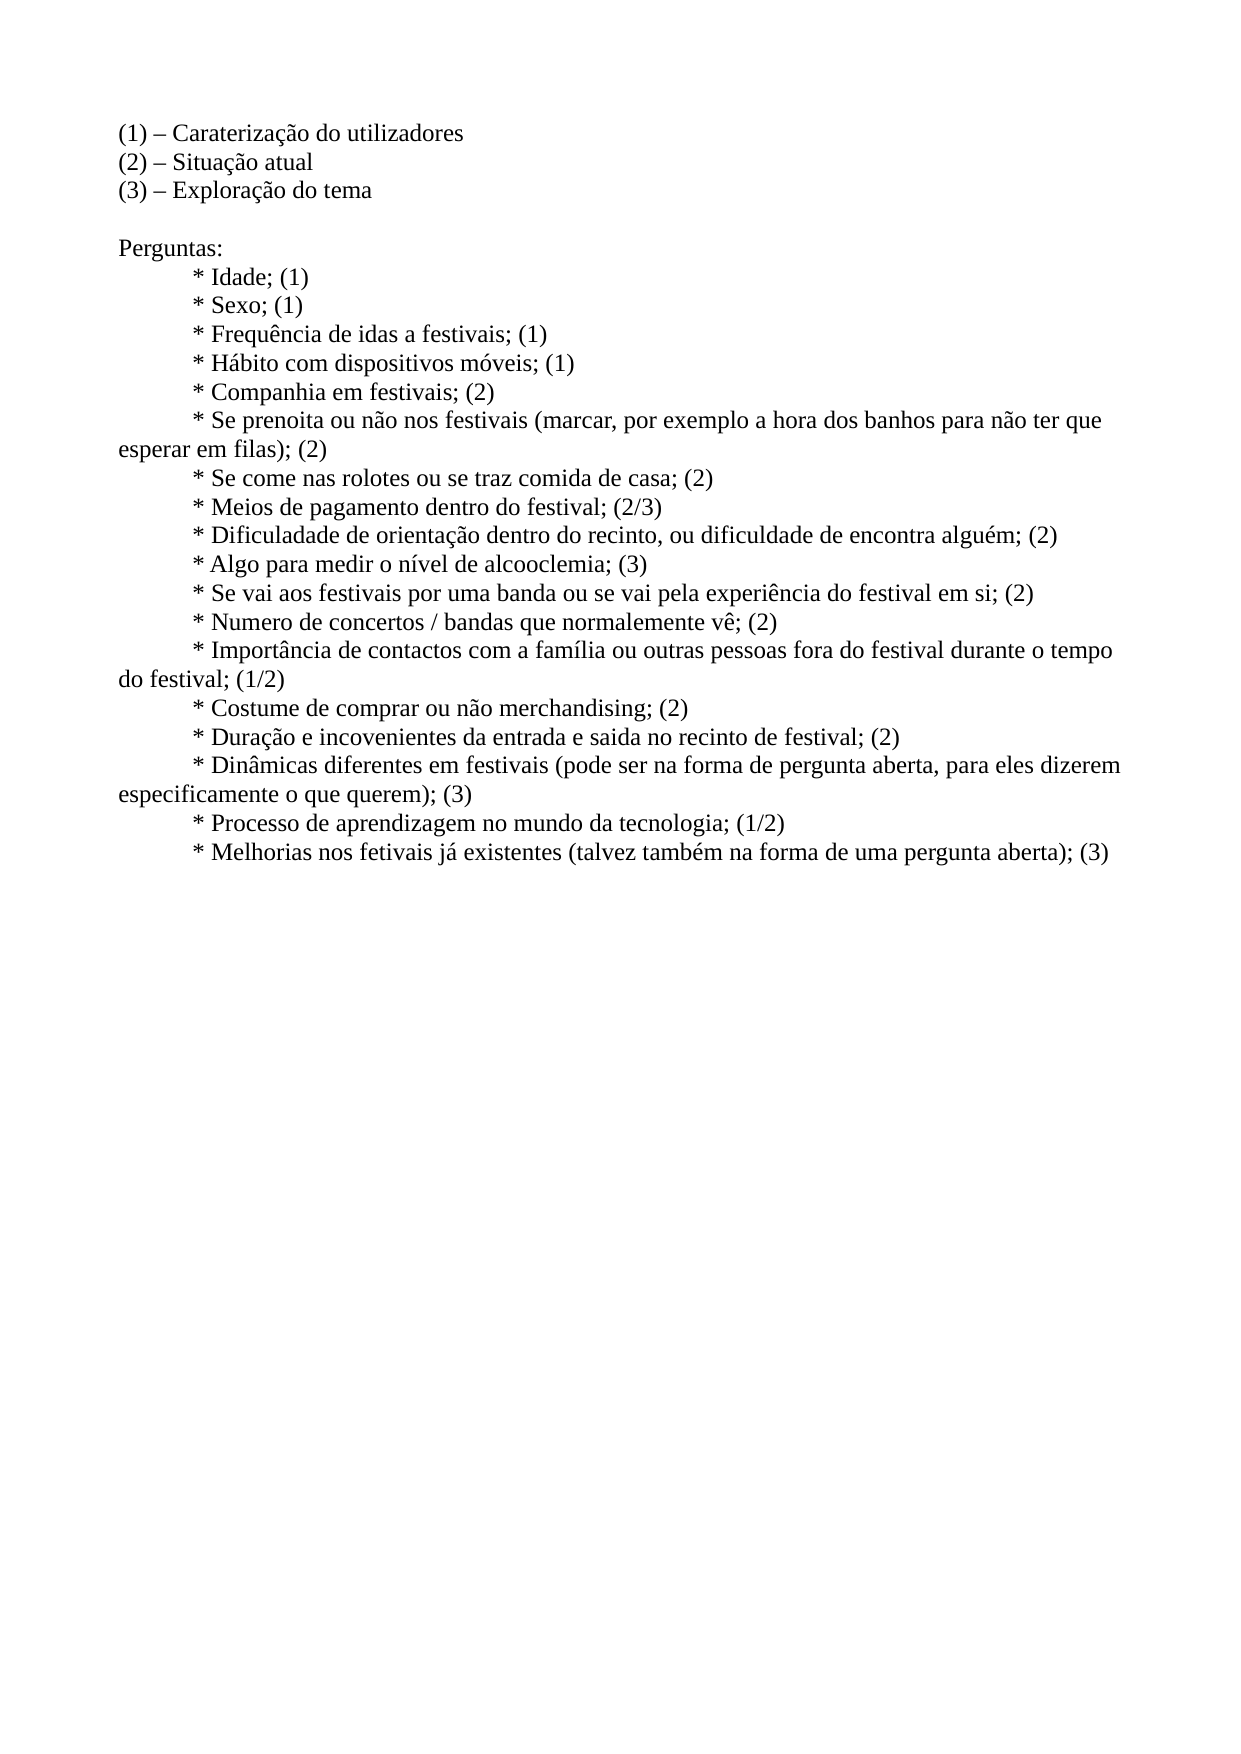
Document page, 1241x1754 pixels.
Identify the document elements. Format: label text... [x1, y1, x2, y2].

text * Processo de aprendizagem no mundo da tecnologia; (1/2) [118, 808, 1122, 837]
text * Companhia em festivais; (2) [118, 377, 1122, 406]
text * Se come nas rolotes ou se traz comida de casa; (2) [118, 463, 1122, 492]
text * Dificuladade de orientação dentro do recinto, ou dificuldade de encontra alguém; (2) [118, 521, 1122, 549]
text * Numero de concertos / bandas que normalemente vê; (2) [118, 607, 1122, 636]
text * Algo para medir o nível de alcooclemia; (3) [118, 549, 1122, 578]
text * Se prenoita ou não nos festivais (marcar, por exemplo a hora dos banhos para não ter que esperar em filas); (2) [118, 406, 1122, 463]
text * Duração e incovenientes da entrada e saida no recinto de festival; (2) [118, 722, 1122, 751]
text (2) – Situação atual [118, 147, 1122, 176]
text * Hábito com dispositivos móveis; (1) [118, 348, 1122, 377]
text (1) – Caraterização do utilizadores [118, 118, 1122, 147]
text * Melhorias nos fetivais já existentes (talvez também na forma de uma pergunta aberta); (3) [118, 837, 1122, 866]
text * Frequência de idas a festivais; (1) [118, 319, 1122, 348]
text * Sexo; (1) [118, 291, 1122, 319]
text Perguntas: [118, 233, 1122, 262]
text * Importância de contactos com a família ou outras pessoas fora do festival durante o tempo do festival; (1/2) [118, 636, 1122, 693]
text * Costume de comprar ou não merchandising; (2) [118, 693, 1122, 722]
text * Meios de pagamento dentro do festival; (2/3) [118, 492, 1122, 521]
text * Se vai aos festivais por uma banda ou se vai pela experiência do festival em si; (2) [118, 578, 1122, 607]
text (3) – Exploração do tema [118, 176, 1122, 204]
text * Idade; (1) [118, 262, 1122, 291]
text * Dinâmicas diferentes em festivais (pode ser na forma de pergunta aberta, para eles dizerem especificamente o que querem); (3) [118, 751, 1122, 808]
